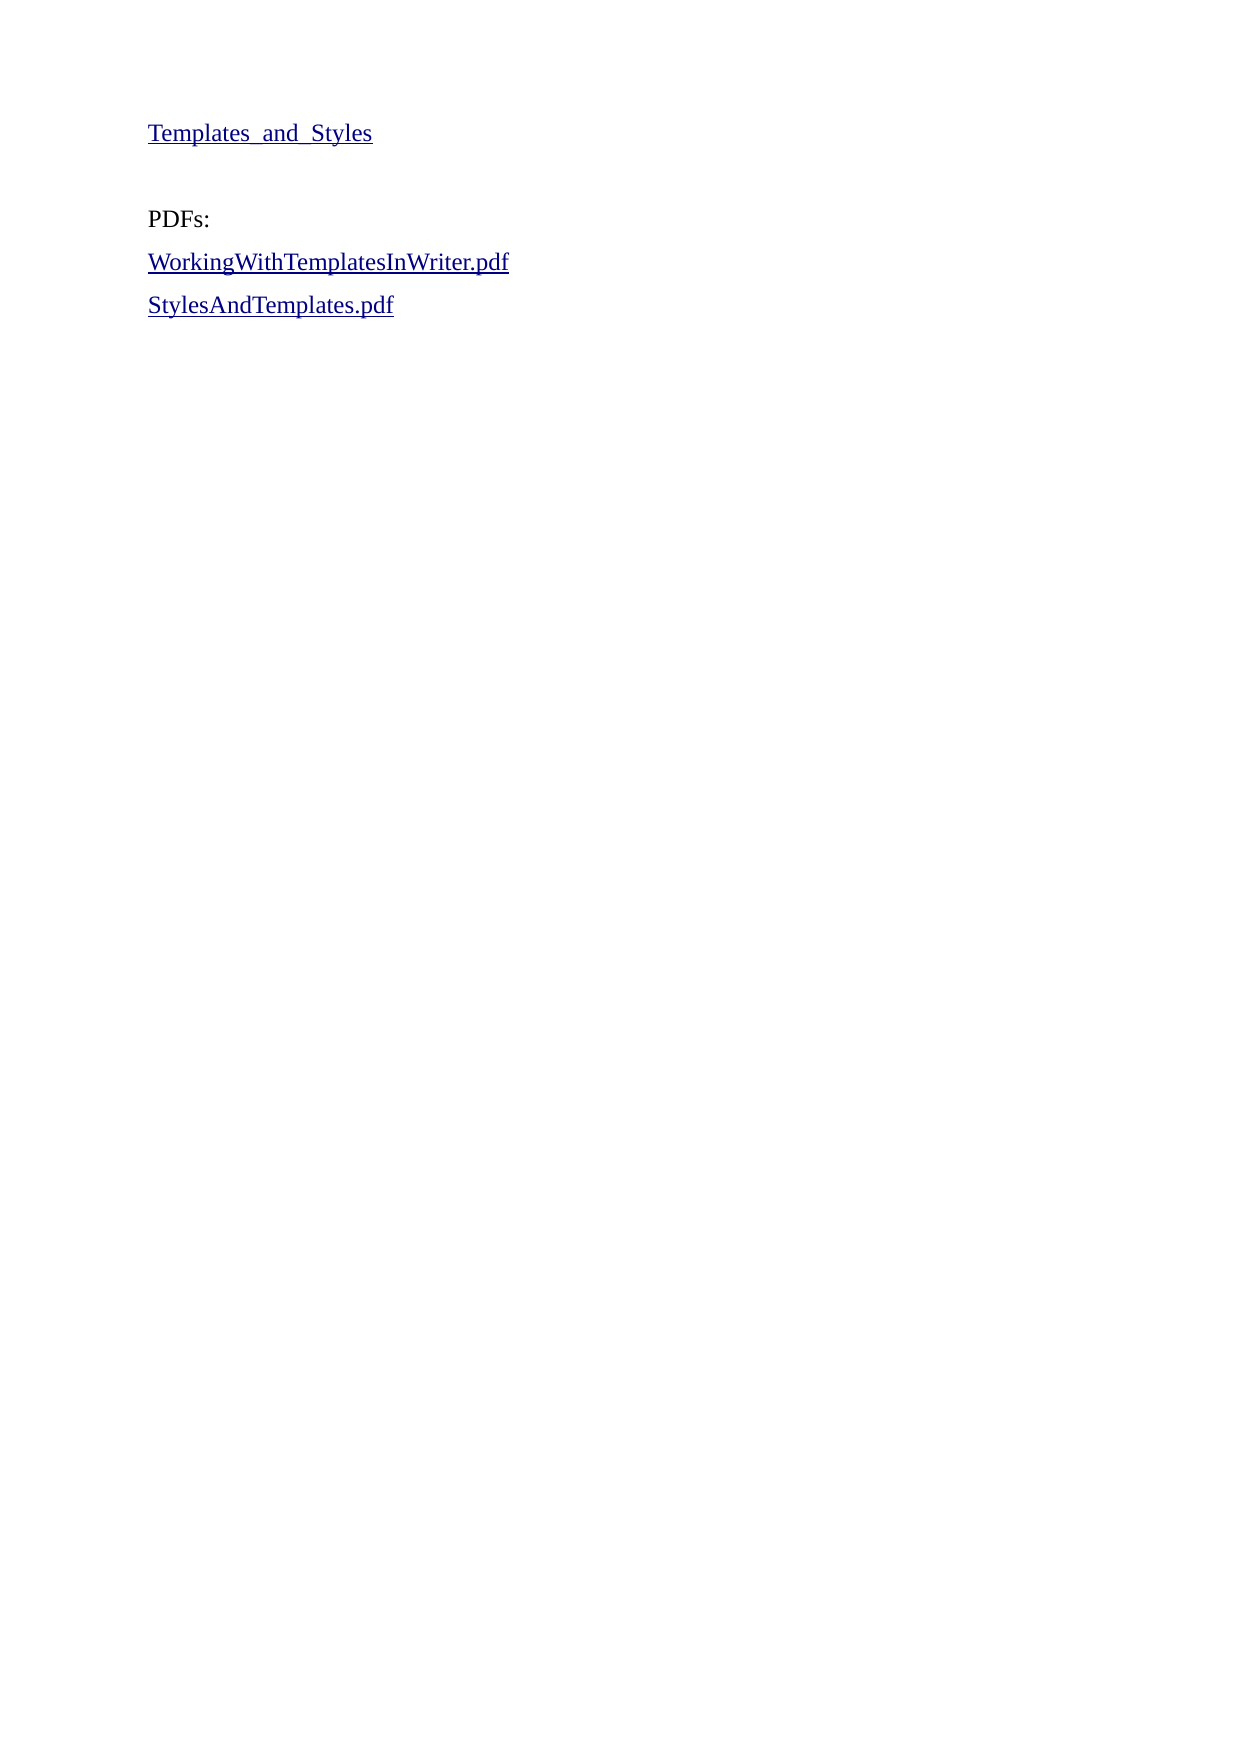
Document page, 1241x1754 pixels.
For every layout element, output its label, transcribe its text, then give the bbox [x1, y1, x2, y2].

text StylesAndTemplates.pdf [148, 291, 1122, 319]
text Templates_and_Styles [148, 118, 1122, 147]
text PDFs: [148, 204, 1122, 233]
text WorkingWithTemplatesInWriter.pdf [148, 247, 1122, 276]
